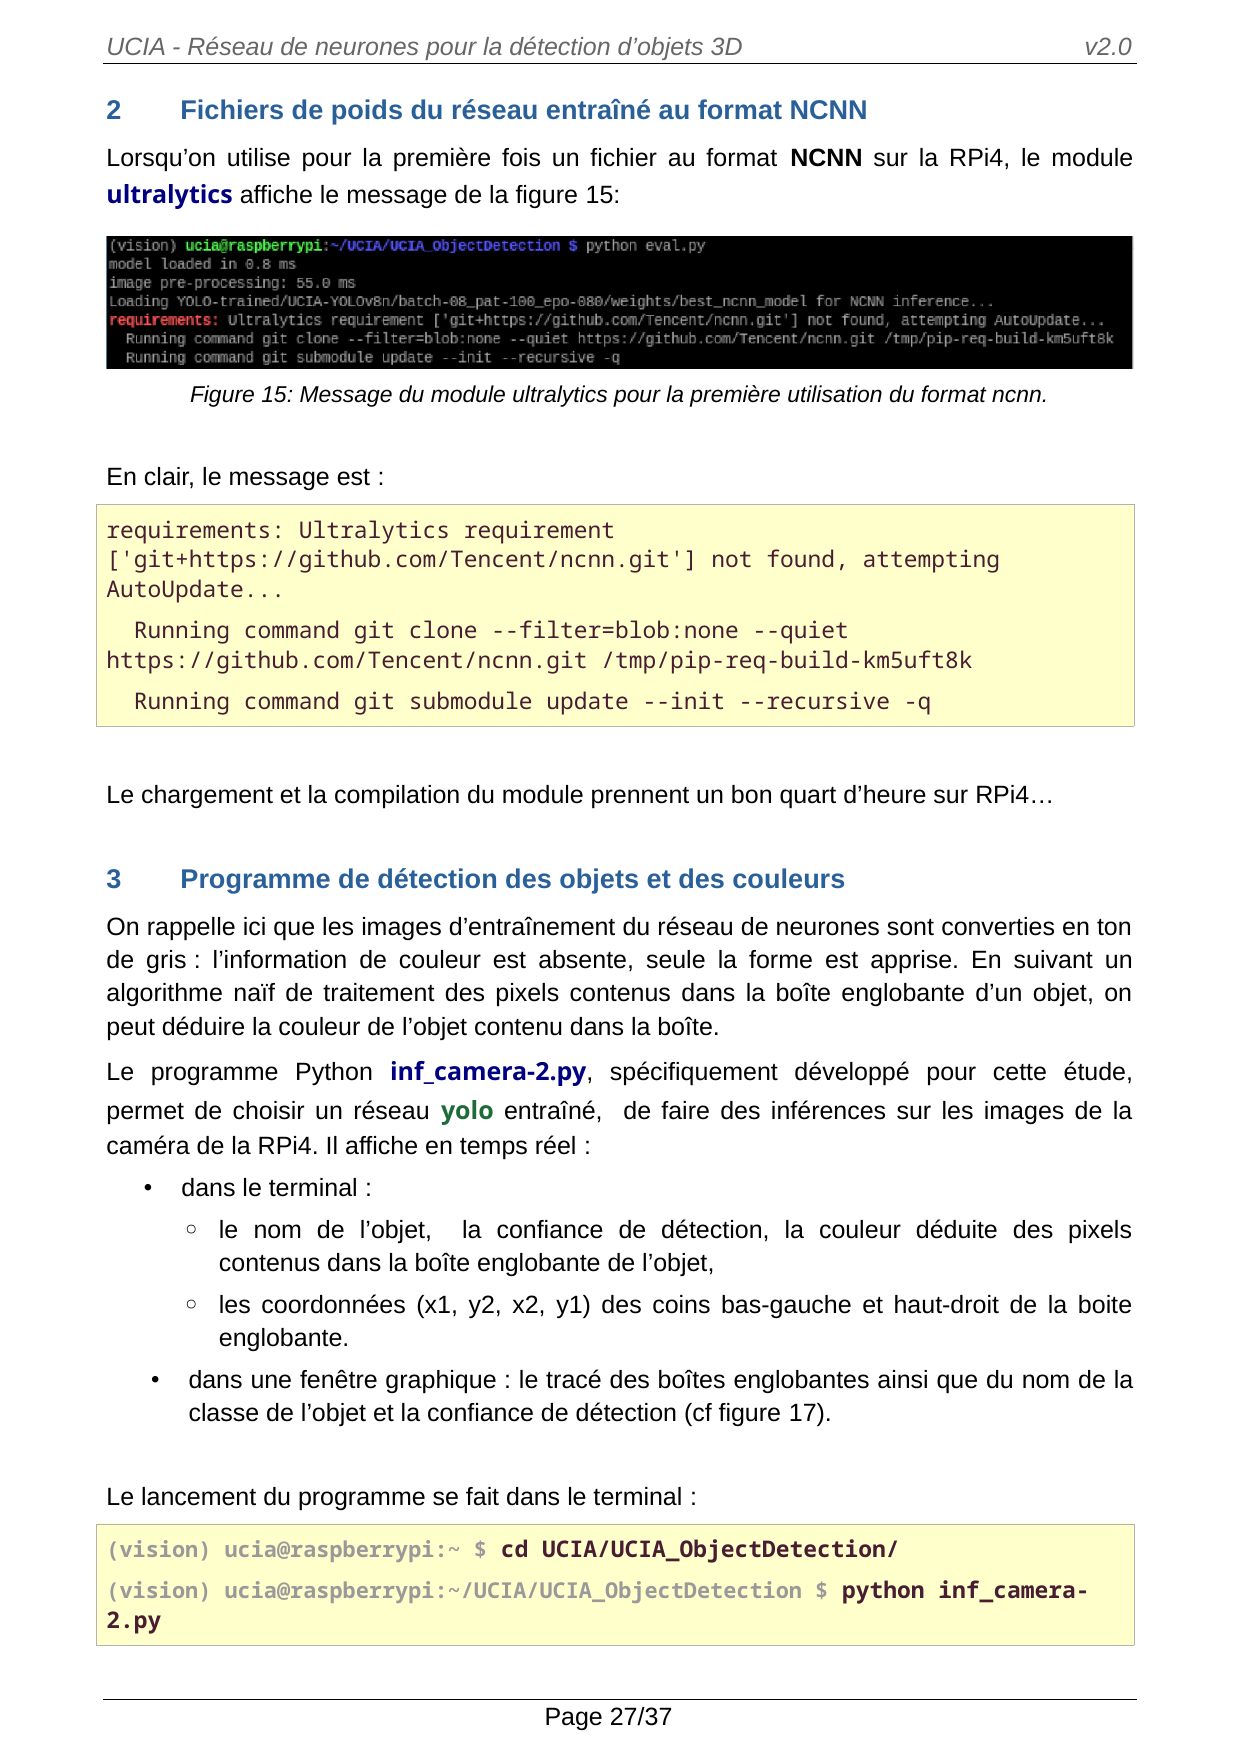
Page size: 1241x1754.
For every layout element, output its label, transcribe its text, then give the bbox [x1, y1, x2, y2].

text Le lancement du programme se fait dans le terminal : [106, 1482, 1134, 1510]
text (vision) ucia@raspberrypi:~/UCIA/UCIA_ObjectDetection $ python inf_camera-2.py [97, 1565, 1134, 1645]
subtitle Programme de détection des objets et des couleurs [106, 863, 1134, 895]
text Le chargement et la compilation du module prennent un bon quart d’heure sur RPi4… [106, 780, 1134, 808]
text requirements: Ultralytics requirement ['git+https://github.com/Tencent/ncnn.git'] not found, attempting AutoUpdate... [97, 505, 1134, 603]
list les coordonnées (x1, y2, x2, y1) des coins bas-gauche et haut-droit de la boite englobante. [181, 1290, 1134, 1352]
list le nom de l’objet, la confiance de détection, la couleur déduite des pixels contenus dans la boîte englobante de l’objet, [181, 1215, 1134, 1277]
picture [106, 236, 1134, 369]
text On rappelle ici que les images d’entraînement du réseau de neurones sont converties en ton de gris : l’information de couleur est absente, seule la forme est apprise. En suivant un algorithme naïf de traitement des pixels contenus dans la boîte englobante d’un objet, on peut déduire la couleur de l’objet contenu dans la boîte. [106, 912, 1134, 1040]
text Lorsqu’on utilise pour la première fois un fichier au format NCNN sur la RPi4, le module ultralytics affiche le message de la figure 15: [106, 143, 1134, 211]
list dans le terminal : [144, 1173, 1134, 1202]
subtitle Fichiers de poids du réseau entraîné au format NCNN [106, 94, 1134, 125]
text Running command git submodule update --init --recursive -q [97, 675, 1134, 726]
text Le programme Python inf_camera-2.py, spécifiquement développé pour cette étude, permet de choisir un réseau yolo entraîné, de faire des inférences sur les images de la caméra de la RPi4. Il affiche en temps réel : [106, 1053, 1134, 1159]
text En clair, le message est : [106, 462, 1134, 491]
list dans une fenêtre graphique : le tracé des boîtes englobantes ainsi que du nom de la classe de l’objet et la confiance de détection (cf figure 17). [151, 1365, 1134, 1427]
text Running command git clone --filter=blob:none --quiet https://github.com/Tencent/ncnn.git /tmp/pip-req-build-km5uft8k [97, 604, 1134, 674]
text Figure 15: Message du module ultralytics pour la première utilisation du format ncnn. [106, 369, 1134, 407]
text (vision) ucia@raspberrypi:~ $ cd UCIA/UCIA_ObjectDetection/ [97, 1525, 1134, 1564]
